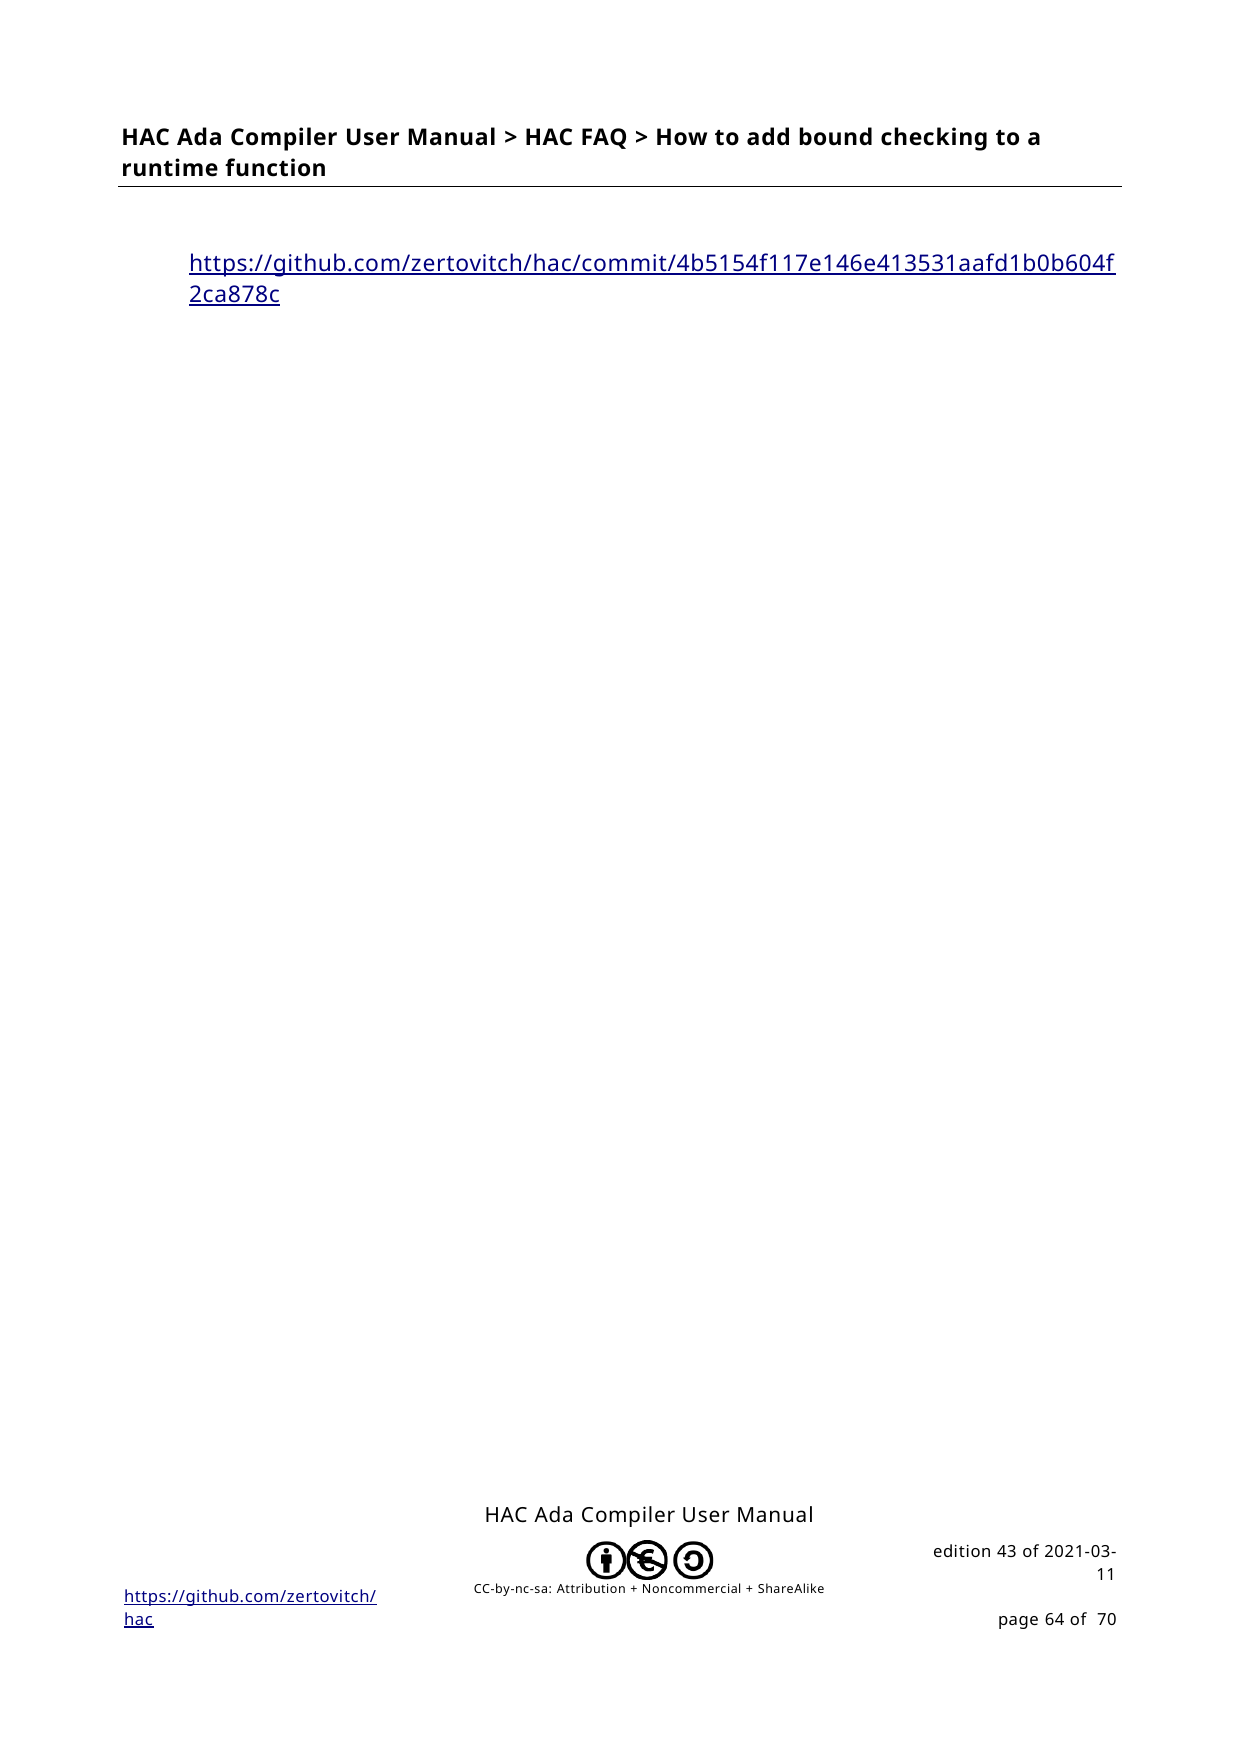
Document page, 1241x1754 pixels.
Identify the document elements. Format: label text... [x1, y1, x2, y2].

text https://github.com/zertovitch/hac/commit/4b5154f117e146e413531aafd1b0b604f2ca878c [189, 216, 1122, 309]
picture [672, 1540, 714, 1580]
picture [585, 1540, 668, 1580]
